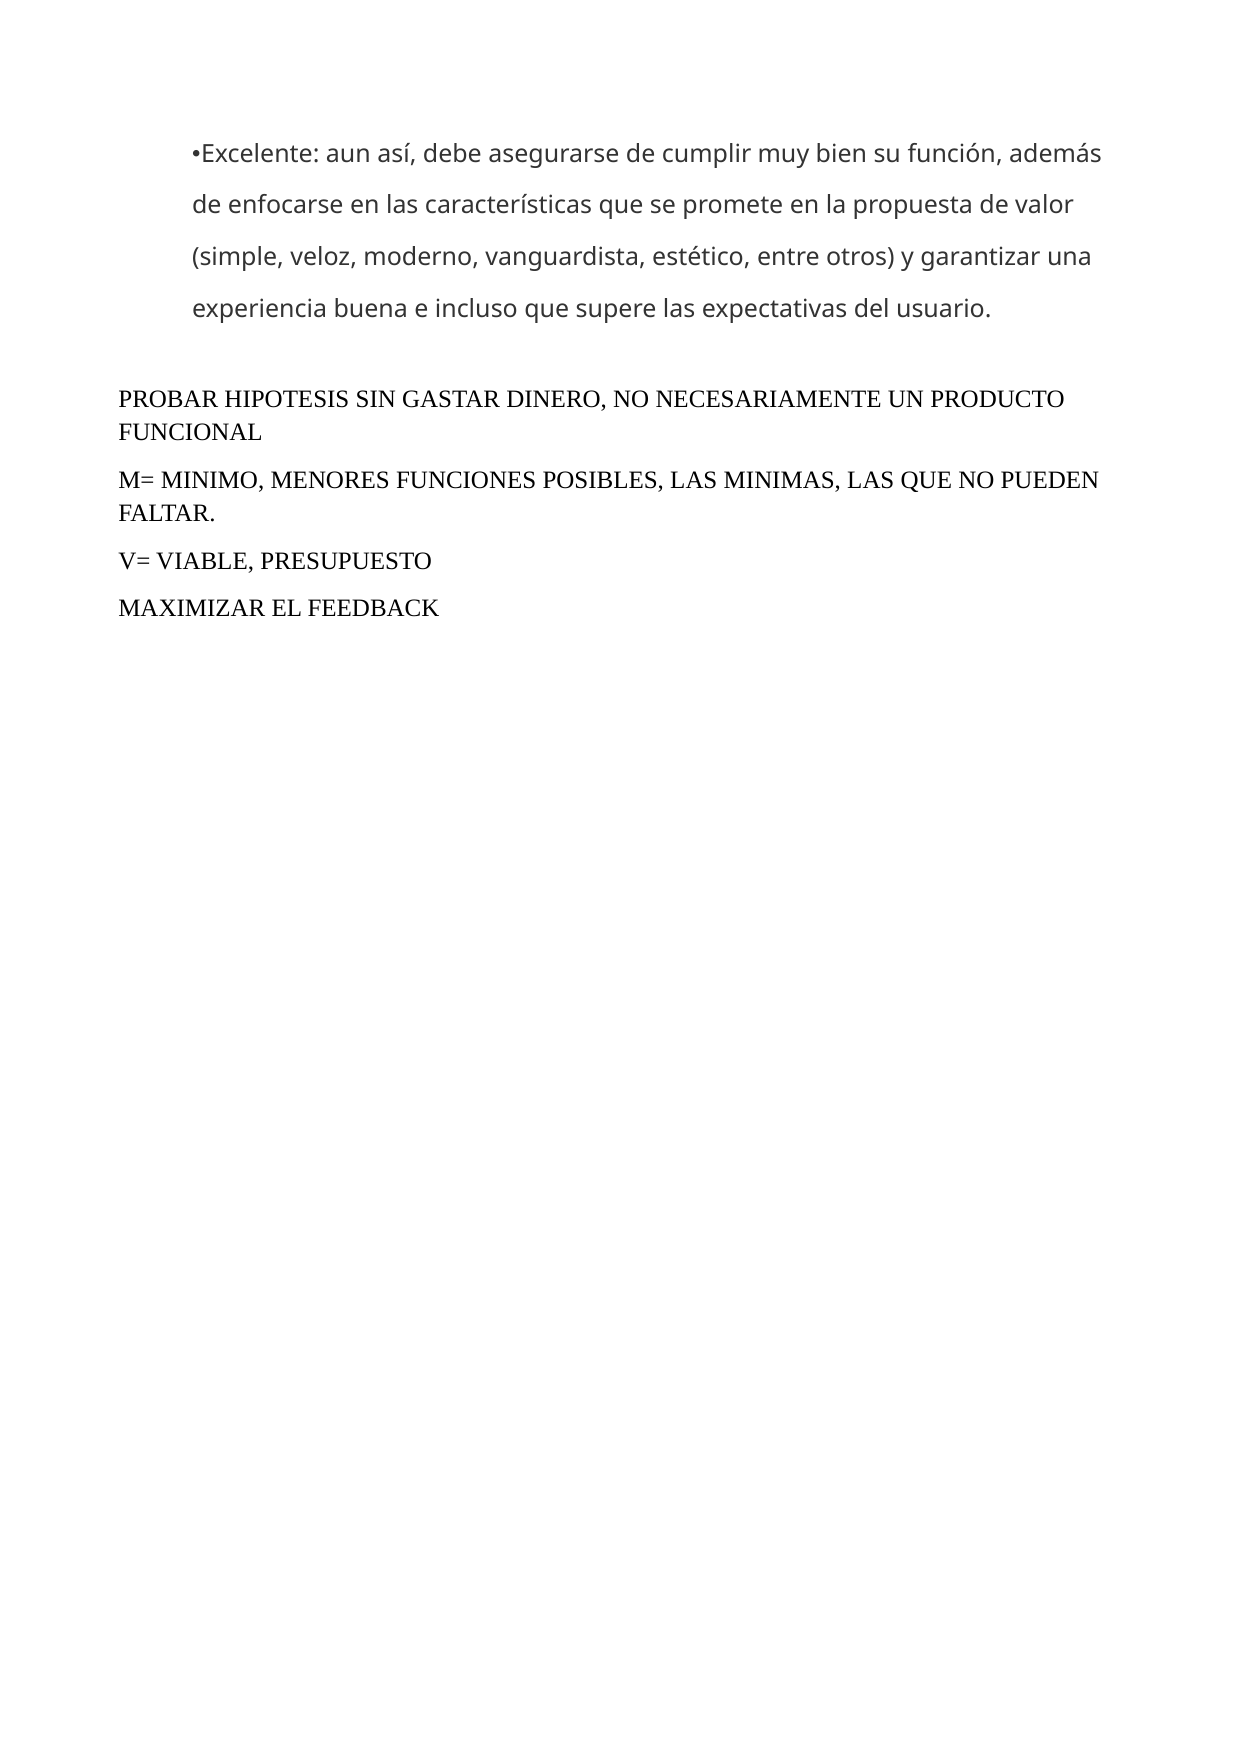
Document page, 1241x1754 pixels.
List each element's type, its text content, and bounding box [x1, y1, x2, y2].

text V= VIABLE, PRESUPUESTO [118, 546, 1122, 574]
text PROBAR HIPOTESIS SIN GASTAR DINERO, NO NECESARIAMENTE UN PRODUCTO FUNCIONAL [118, 384, 1122, 446]
text M= MINIMO, MENORES FUNCIONES POSIBLES, LAS MINIMAS, LAS QUE NO PUEDEN FALTAR. [118, 465, 1122, 527]
text MAXIMIZAR EL FEEDBACK [118, 593, 1122, 622]
list Excelente: aun así, debe asegurarse de cumplir muy bien su función, además de enfocarse en las características que se promete en la propuesta de valor (simple, veloz, moderno, vanguardista, estético, entre otros) y garantizar una experiencia buena e incluso que supere las expectativas del usuario. [118, 118, 1122, 324]
